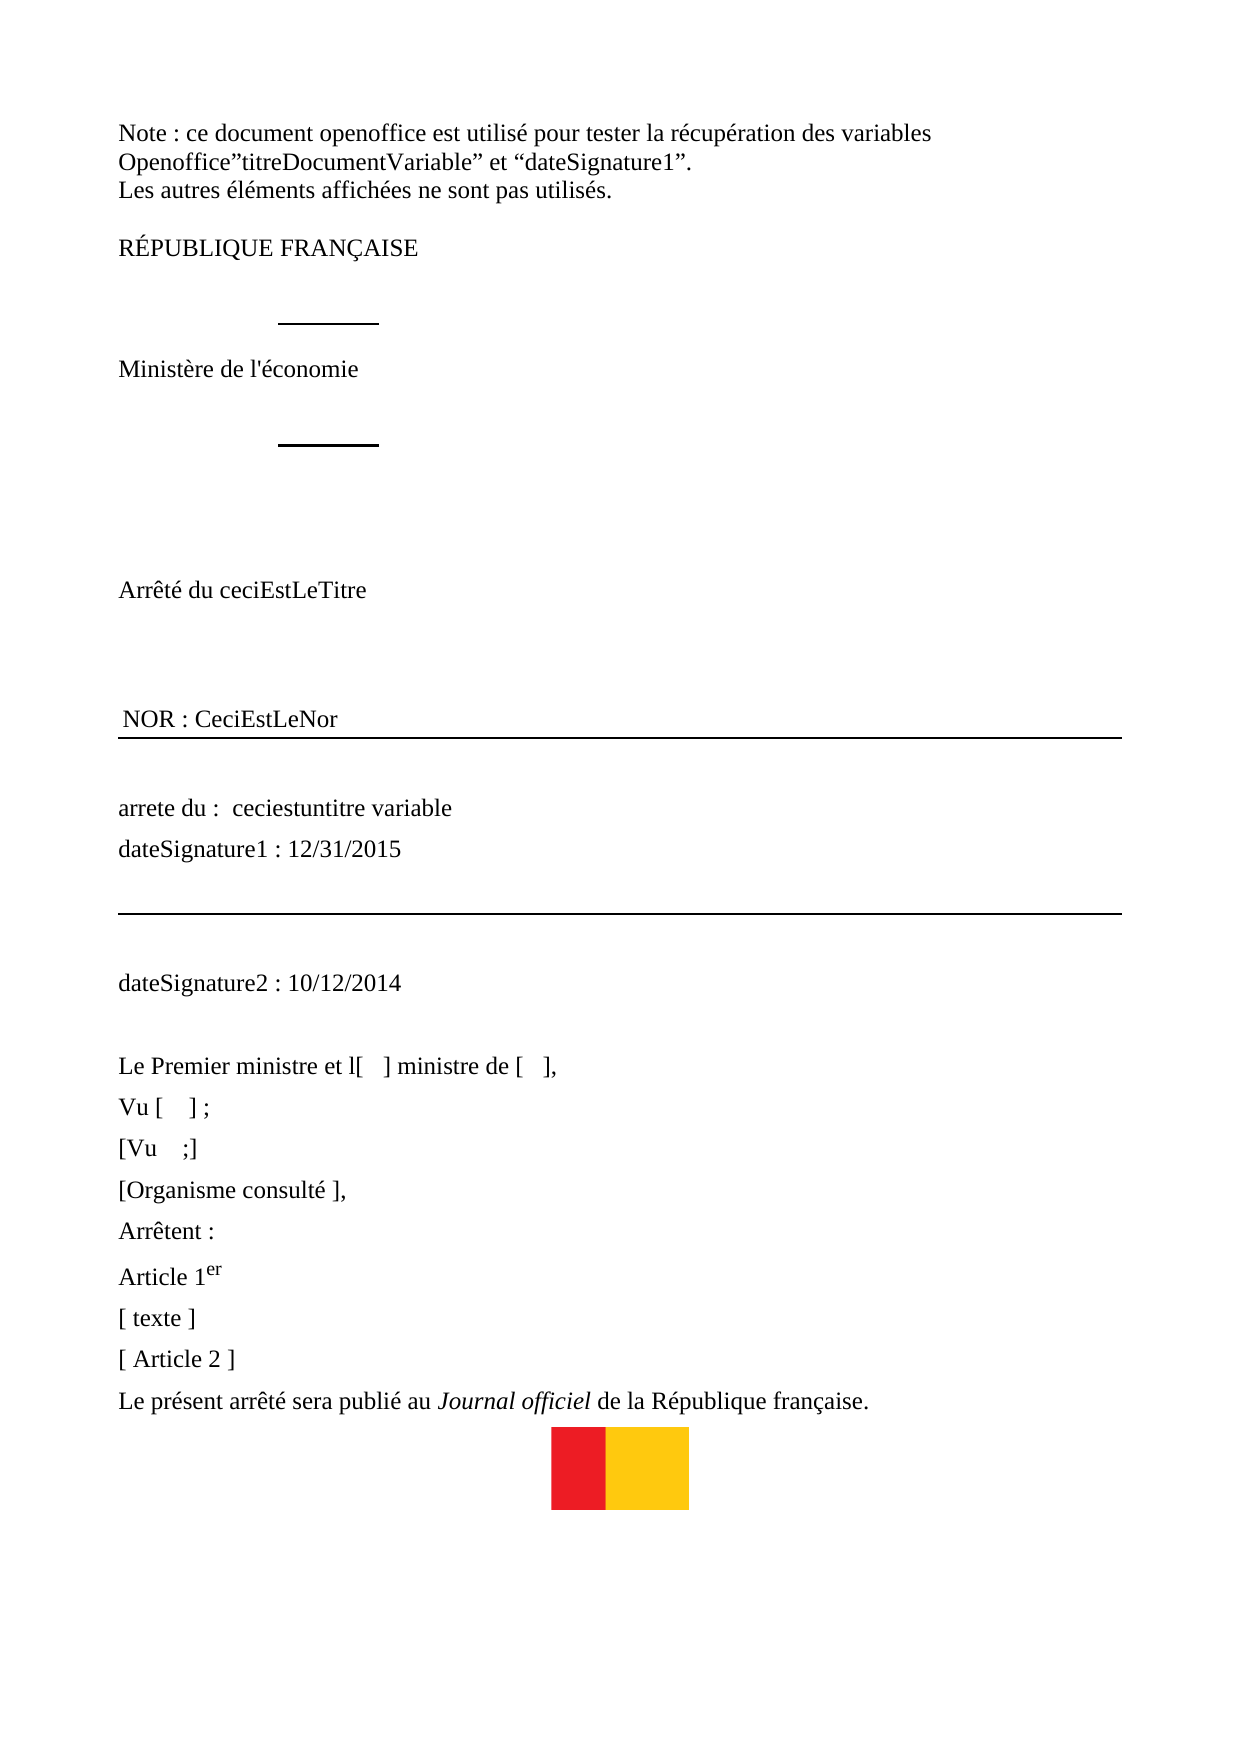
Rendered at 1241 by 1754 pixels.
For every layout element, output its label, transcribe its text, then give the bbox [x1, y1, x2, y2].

table_cell [379, 291, 534, 354]
text Le Premier ministre et l[ ] ministre de [ ], [118, 1051, 1122, 1080]
text Le présent arrêté sera publié au Journal officiel de la République française. [118, 1386, 1122, 1414]
text [Organisme consulté ], [118, 1175, 1122, 1203]
text Vu [ ] ; [118, 1092, 1122, 1121]
text dateSignature1 : 12/31/2015 [118, 834, 1122, 863]
text arrete du : ceciestuntitre variable [118, 793, 1122, 821]
table_cell Ministère de l'économie [118, 355, 534, 413]
table_cell [118, 291, 277, 354]
text NOR : CeciEstLeNor [118, 699, 1122, 737]
table_cell [278, 413, 379, 444]
text Arrêté du ceciEstLeTitre [118, 576, 1122, 604]
table_cell [278, 447, 379, 476]
table_cell [278, 291, 379, 323]
table_cell [278, 325, 379, 354]
text Les autres éléments affichées ne sont pas utilisés. [118, 176, 1122, 204]
text Arrêtent : [118, 1216, 1122, 1245]
table_cell [118, 476, 277, 534]
text [Vu ;] [118, 1133, 1122, 1162]
table_cell [379, 413, 534, 476]
table_header RÉPUBLIQUE FRANÇAISE [118, 233, 534, 291]
text dateSignature2 : 10/12/2014 [118, 968, 1122, 997]
text Article 1er [118, 1257, 1122, 1291]
table_cell [379, 476, 534, 534]
text [ Article 2 ] [118, 1344, 1122, 1373]
text [ texte ] [118, 1303, 1122, 1332]
text Note : ce document openoffice est utilisé pour tester la récupération des variables Openoffice”titreDocumentVariable” et “dateSignature1”. [118, 118, 1122, 176]
table_cell [278, 476, 379, 534]
picture [551, 1427, 689, 1510]
table_cell [118, 413, 277, 476]
